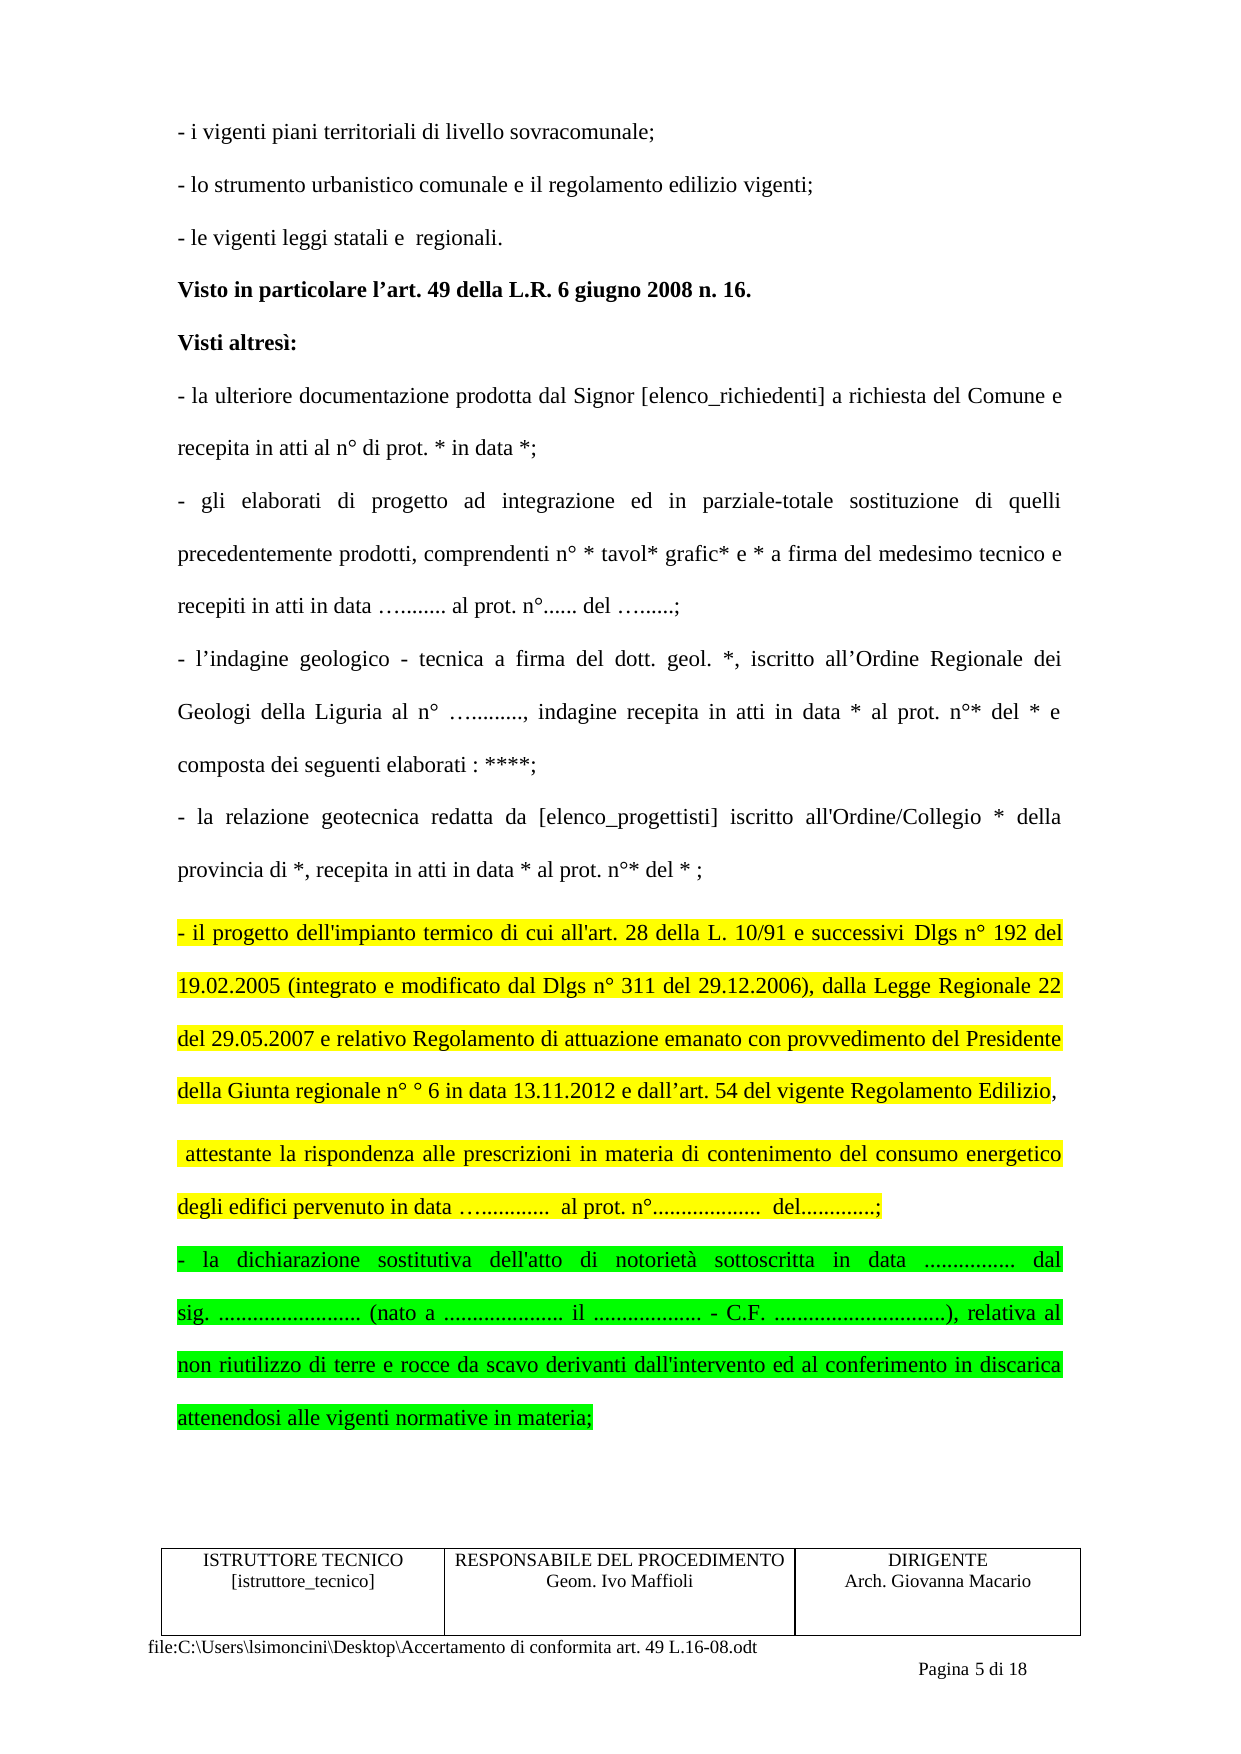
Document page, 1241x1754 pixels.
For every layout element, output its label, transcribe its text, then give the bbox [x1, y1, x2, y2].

text - lo strumento urbanistico comunale e il regolamento edilizio vigenti; [177, 171, 1063, 197]
text - la dichiarazione sostitutiva dell'atto di notorietà sottoscritta in data ................ dal sig. ......................... (nato a ..................... il ................... - C.F. ..............................), relativa al non riutilizzo di terre e rocce da scavo derivanti dall'intervento ed al conferimento in discarica attenendosi alle vigenti normative in materia; [177, 1246, 1063, 1430]
text Visto in particolare l’art. 49 della L.R. 6 giugno 2008 n. 16. [177, 276, 1063, 303]
text - le vigenti leggi statali e regionali. [177, 223, 1063, 250]
text - l’indagine geologico - tecnica a firma del dott. geol. *, iscritto all’Ordine Regionale dei Geologi della Liguria al n° …........., indagine recepita in atti in data * al prot. n°* del * e composta dei seguenti elaborati : ****; [177, 645, 1063, 777]
text attestante la rispondenza alle prescrizioni in materia di contenimento del consumo energetico degli edifici pervenuto in data …............ al prot. n°................... del.............; [177, 1140, 1063, 1219]
text - la relazione geotecnica redatta da [elenco_progettisti] iscritto all'Ordine/Collegio * della provincia di *, recepita in atti in data * al prot. n°* del * ; [177, 803, 1063, 882]
text - i vigenti piani territoriali di livello sovracomunale; [177, 118, 1063, 144]
text - la ulteriore documentazione prodotta dal Signor [elenco_richiedenti] a richiesta del Comune e recepita in atti al n° di prot. * in data *; [177, 382, 1063, 461]
text - il progetto dell'impianto termico di cui all'art. 28 della L. 10/91 e successivi Dlgs n° 192 del 19.02.2005 (integrato e modificato dal Dlgs n° 311 del 29.12.2006), dalla Legge Regionale 22 del 29.05.2007 e relativo Regolamento di attuazione emanato con provvedimento del Presidente della Giunta regionale n° ° 6 in data 13.11.2012 e dall’art. 54 del vigente Regolamento Edilizio, [177, 919, 1063, 1104]
text Visti altresì: [177, 329, 1063, 355]
text - gli elaborati di progetto ad integrazione ed in parziale-totale sostituzione di quelli precedentemente prodotti, comprendenti n° * tavol* grafic* e * a firma del medesimo tecnico e recepiti in atti in data …........ al prot. n°...... del …......; [177, 487, 1063, 619]
